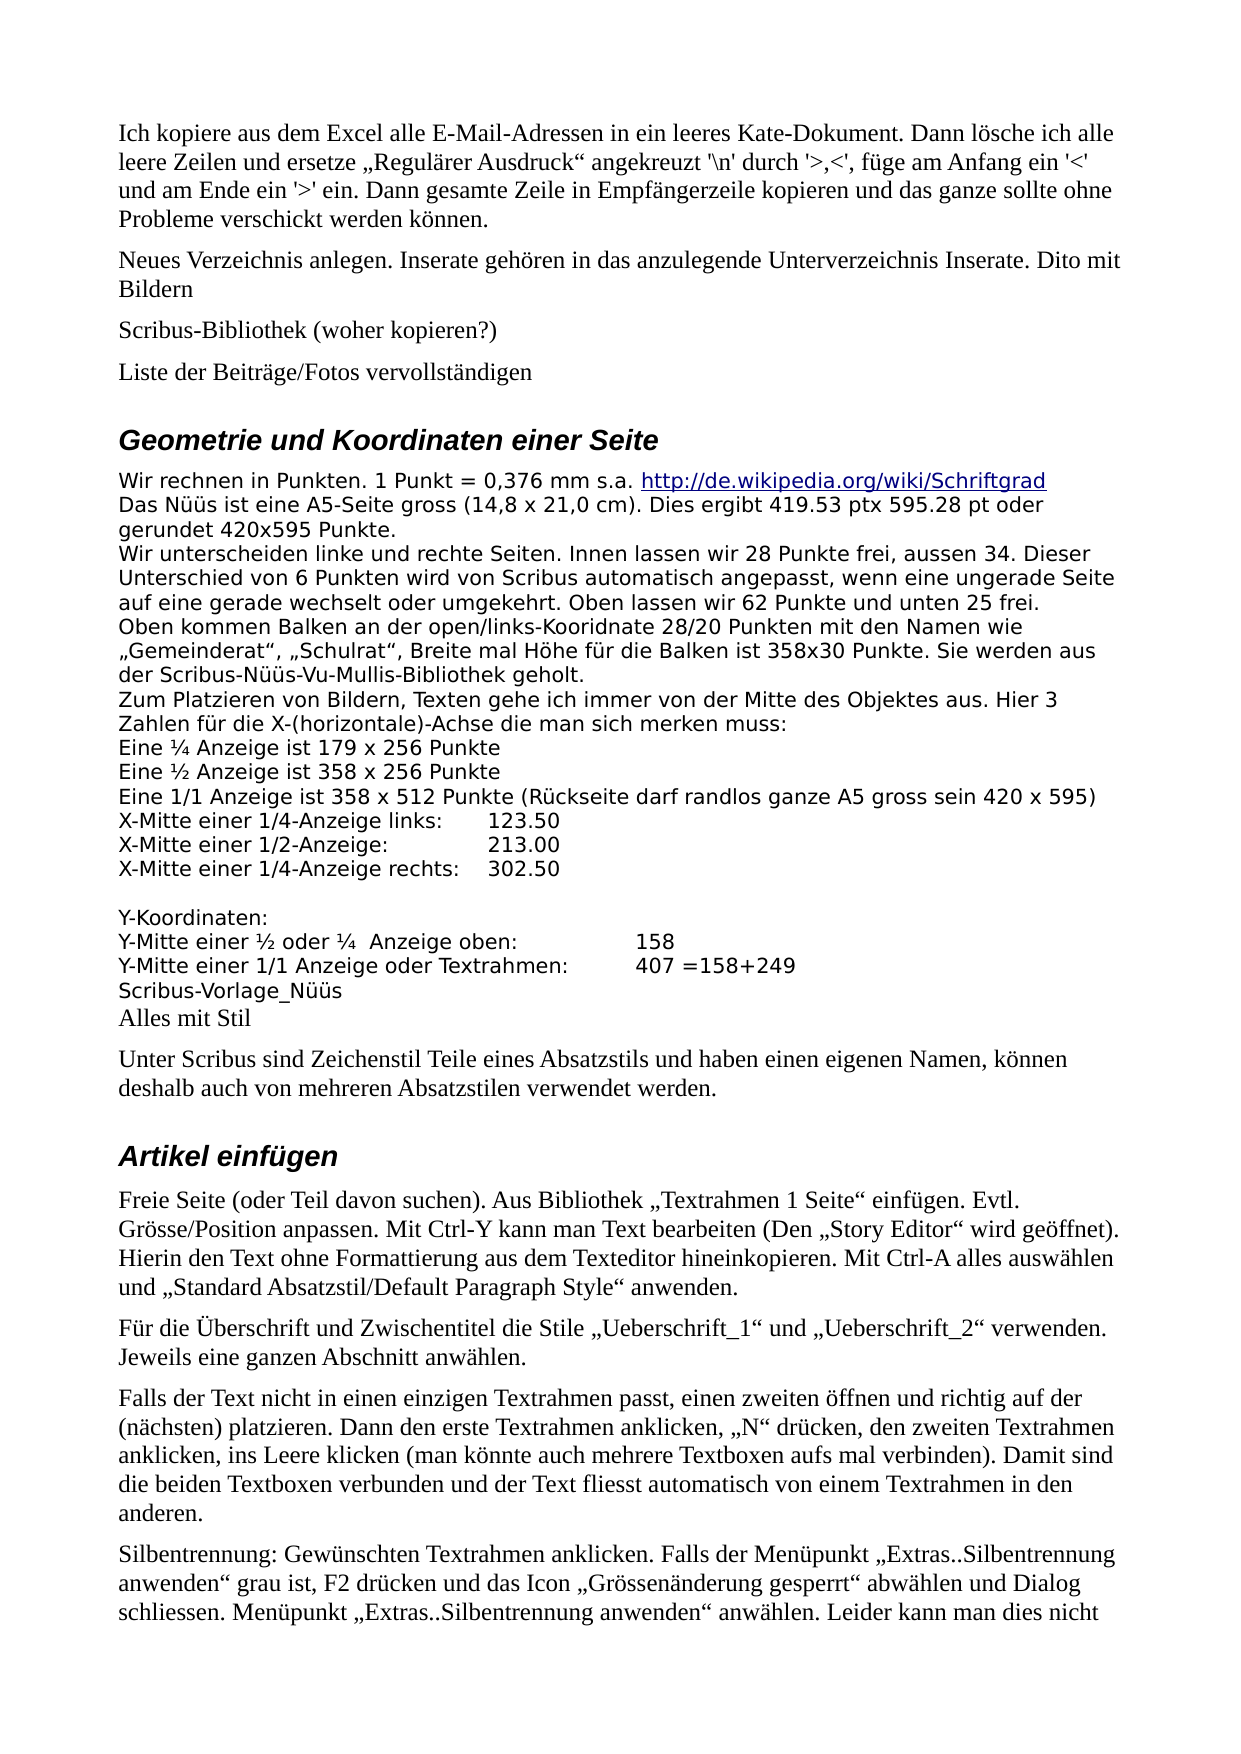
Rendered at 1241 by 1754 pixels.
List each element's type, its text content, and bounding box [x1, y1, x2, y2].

text Für die Überschrift und Zwischentitel die Stile „Ueberschrift_1“ und „Ueberschrift_2“ verwenden. Jeweils eine ganzen Abschnitt anwählen. [118, 1313, 1122, 1370]
text Scribus-Vorlage_Nüüs [118, 979, 1122, 1003]
text Eine ½ Anzeige ist 358 x 256 Punkte [118, 760, 1122, 785]
text Scribus-Bibliothek (woher kopieren?) [118, 316, 1122, 344]
text Freie Seite (oder Teil davon suchen). Aus Bibliothek „Textrahmen 1 Seite“ einfügen. Evtl. Grösse/Position anpassen. Mit Ctrl-Y kann man Text bearbeiten (Den „Story Editor“ wird geöffnet). Hierin den Text ohne Formattierung aus dem Texteditor hineinkopieren. Mit Ctrl-A alles auswählen und „Standard Absatzstil/Default Paragraph Style“ anwenden. [118, 1185, 1122, 1300]
text X-Mitte einer 1/4-Anzeige links: 123.50 [118, 809, 1122, 833]
text Y-Koordinaten: [118, 906, 1122, 930]
text Oben kommen Balken an der open/links-Kooridnate 28/20 Punkten mit den Namen wie „Gemeinderat“, „Schulrat“, Breite mal Höhe für die Balken ist 358x30 Punkte. Sie werden aus der Scribus-Nüüs-Vu-Mullis-Bibliothek geholt. [118, 615, 1122, 688]
subtitle Artikel einfügen [118, 1139, 1122, 1173]
text Y-Mitte einer 1/1 Anzeige oder Textrahmen: 407 =158+249 [118, 954, 1122, 979]
text Eine 1/1 Anzeige ist 358 x 512 Punkte (Rückseite darf randlos ganze A5 gross sein 420 x 595) [118, 785, 1122, 809]
text Zum Platzieren von Bildern, Texten gehe ich immer von der Mitte des Objektes aus. Hier 3 Zahlen für die X-(horizontale)-Achse die man sich merken muss: [118, 688, 1122, 736]
text Falls der Text nicht in einen einzigen Textrahmen passt, einen zweiten öffnen und richtig auf der (nächsten) platzieren. Dann den erste Textrahmen anklicken, „N“ drücken, den zweiten Textrahmen anklicken, ins Leere klicken (man könnte auch mehrere Textboxen aufs mal verbinden). Damit sind die beiden Textboxen verbunden und der Text fliesst automatisch von einem Textrahmen in den anderen. [118, 1383, 1122, 1527]
text X-Mitte einer 1/4-Anzeige rechts: 302.50 [118, 857, 1122, 882]
text Wir rechnen in Punkten. 1 Punkt = 0,376 mm s.a. http://de.wikipedia.org/wiki/Schriftgrad [118, 469, 1122, 493]
text Wir unterscheiden linke und rechte Seiten. Innen lassen wir 28 Punkte frei, aussen 34. Dieser Unterschied von 6 Punkten wird von Scribus automatisch angepasst, wenn eine ungerade Seite auf eine gerade wechselt oder umgekehrt. Oben lassen wir 62 Punkte und unten 25 frei. [118, 542, 1122, 615]
subtitle Geometrie und Koordinaten einer Seite [118, 423, 1122, 457]
text X-Mitte einer 1/2-Anzeige: 213.00 [118, 833, 1122, 857]
text Neues Verzeichnis anlegen. Inserate gehören in das anzulegende Unterverzeichnis Inserate. Dito mit Bildern [118, 246, 1122, 303]
text Liste der Beiträge/Fotos vervollständigen [118, 357, 1122, 386]
text Silbentrennung: Gewünschten Textrahmen anklicken. Falls der Menüpunkt „Extras..Silbentrennung anwenden“ grau ist, F2 drücken und das Icon „Grössenänderung gesperrt“ abwählen und Dialog schliessen. Menüpunkt „Extras..Silbentrennung anwenden“ anwählen. Leider kann man dies nicht [118, 1539, 1122, 1625]
text Das Nüüs ist eine A5-Seite gross (14,8 x 21,0 cm). Dies ergibt 419.53 ptx 595.28 pt oder gerundet 420x595 Punkte. [118, 493, 1122, 542]
text Ich kopiere aus dem Excel alle E-Mail-Adressen in ein leeres Kate-Dokument. Dann lösche ich alle leere Zeilen und ersetze „Regulärer Ausdruck“ angekreuzt '\n' durch '>,<', füge am Anfang ein '<' und am Ende ein '>' ein. Dann gesamte Zeile in Empfängerzeile kopieren und das ganze sollte ohne Probleme verschickt werden können. [118, 118, 1122, 233]
text Unter Scribus sind Zeichenstil Teile eines Absatzstils und haben einen eigenen Namen, können deshalb auch von mehreren Absatzstilen verwendet werden. [118, 1044, 1122, 1102]
text Eine ¼ Anzeige ist 179 x 256 Punkte [118, 736, 1122, 760]
text Alles mit Stil [118, 1003, 1122, 1032]
text Y-Mitte einer ½ oder ¼ Anzeige oben: 158 [118, 930, 1122, 954]
